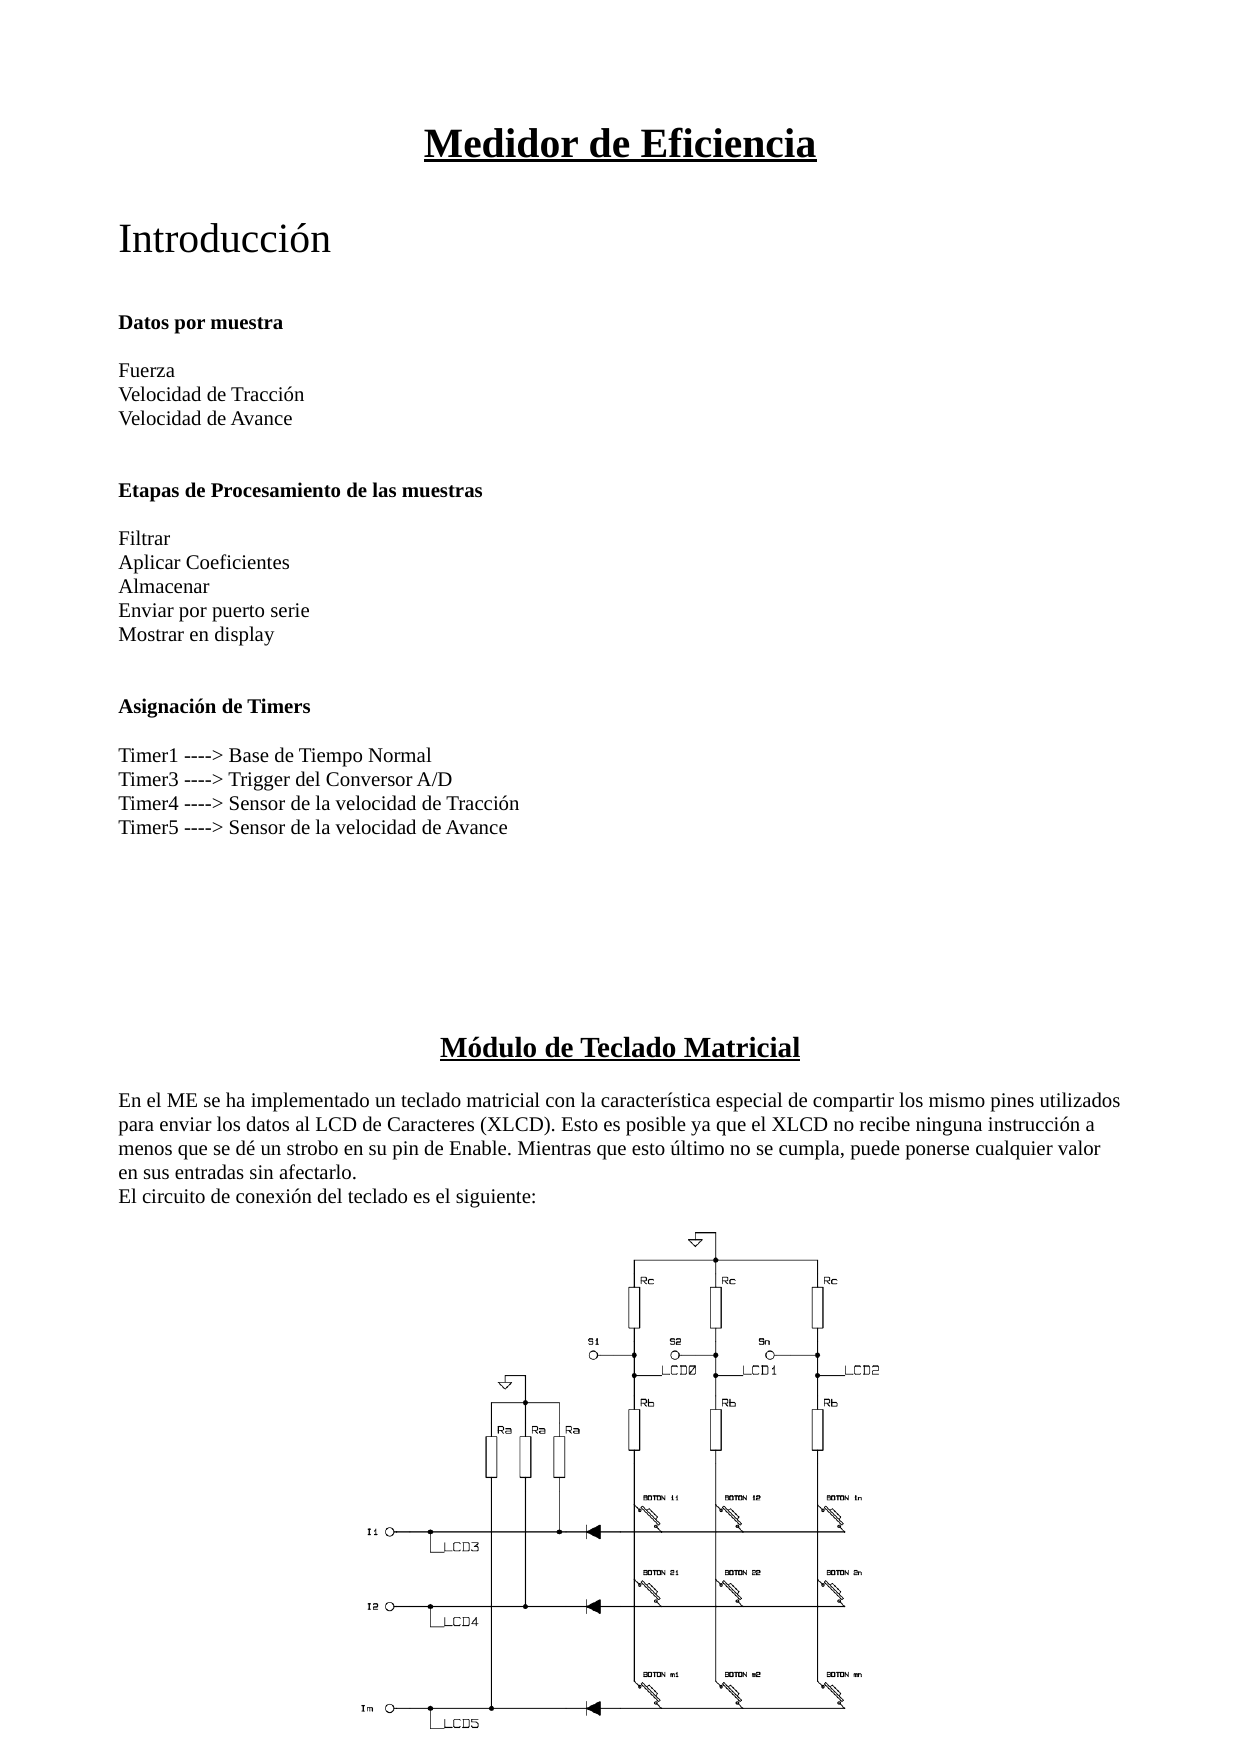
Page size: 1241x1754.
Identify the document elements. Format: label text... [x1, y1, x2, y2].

text Mostrar en display [118, 622, 1122, 646]
text Almacenar [118, 574, 1122, 598]
text Timer1 ----> Base de Tiempo Normal [118, 742, 1122, 767]
text Introducción [118, 214, 1122, 262]
text Etapas de Procesamiento de las muestras [118, 478, 1122, 502]
text Aplicar Coeficientes [118, 550, 1122, 574]
text Asignación de Timers [118, 694, 1122, 718]
text En el ME se ha implementado un teclado matricial con la característica especial de compartir los mismo pines utilizados para enviar los datos al LCD de Caracteres (XLCD). Esto es posible ya que el XLCD no recibe ninguna instrucción a menos que se dé un strobo en su pin de Enable. Mientras que esto último no se cumpla, puede ponerse cualquier valor en sus entradas sin afectarlo. [118, 1088, 1122, 1184]
text Velocidad de Tracción [118, 382, 1122, 406]
text Velocidad de Avance [118, 406, 1122, 430]
text Módulo de Teclado Matricial [118, 1030, 1122, 1064]
text El circuito de conexión del teclado es el siguiente: [118, 1184, 1122, 1208]
text Filtrar [118, 526, 1122, 550]
text Medidor de Eficiencia [118, 118, 1122, 166]
text Timer3 ----> Trigger del Conversor A/D [118, 767, 1122, 791]
picture [361, 1232, 879, 1729]
text Timer4 ----> Sensor de la velocidad de Tracción [118, 791, 1122, 815]
text Timer5 ----> Sensor de la velocidad de Avance [118, 815, 1122, 839]
text Datos por muestra [118, 310, 1122, 334]
text Fuerza [118, 358, 1122, 382]
text Enviar por puerto serie [118, 598, 1122, 622]
